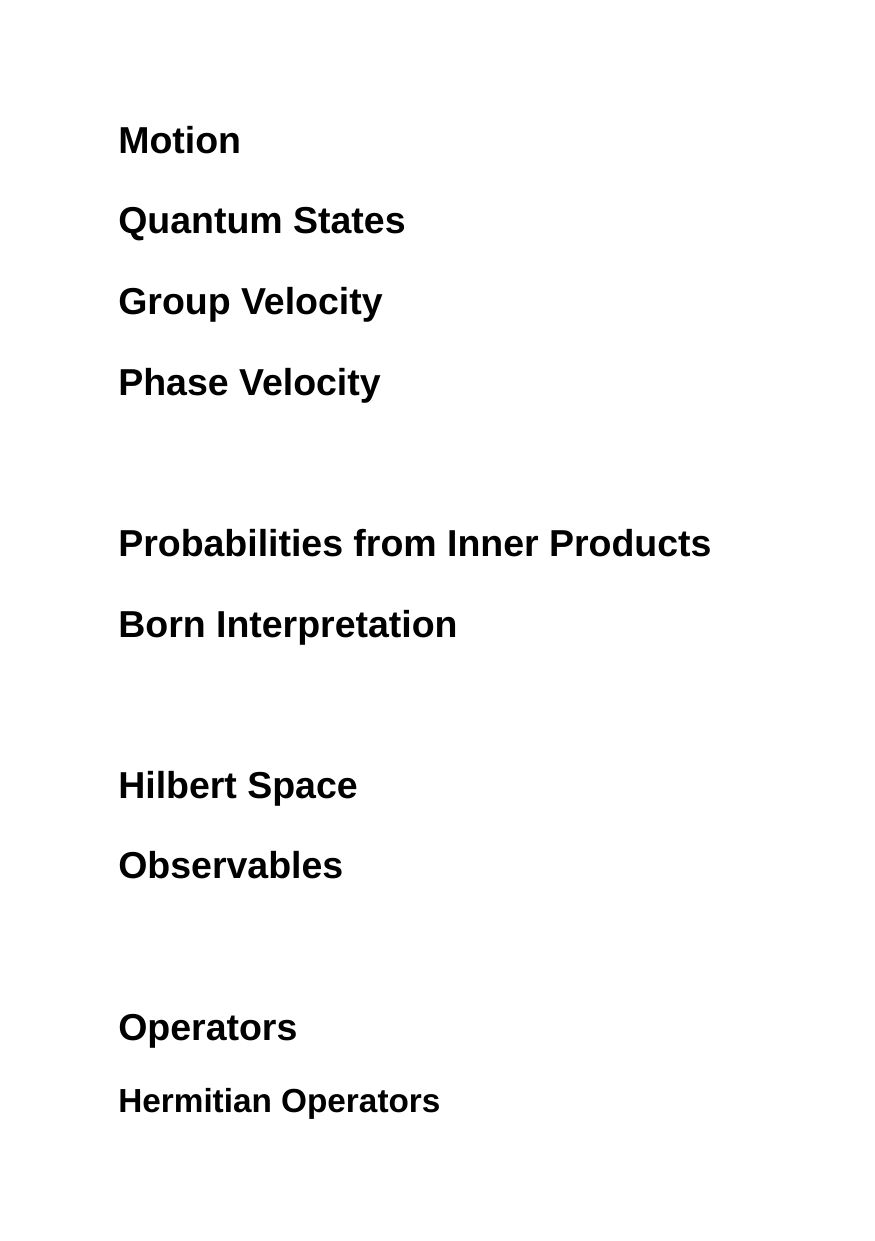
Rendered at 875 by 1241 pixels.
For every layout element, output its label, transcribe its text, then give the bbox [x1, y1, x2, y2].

subtitle Quantum States [118, 199, 756, 242]
subtitle Operators [118, 1005, 756, 1048]
subtitle Observables [118, 844, 756, 887]
subtitle Group Velocity [118, 279, 756, 322]
subtitle Probabilities from Inner Products [118, 521, 756, 564]
subtitle Born Interpretation [118, 602, 756, 645]
subtitle Hilbert Space [118, 763, 756, 806]
subtitle Motion [118, 118, 756, 161]
subtitle Phase Velocity [118, 360, 756, 403]
subtitle Hermitian Operators [118, 1081, 756, 1120]
